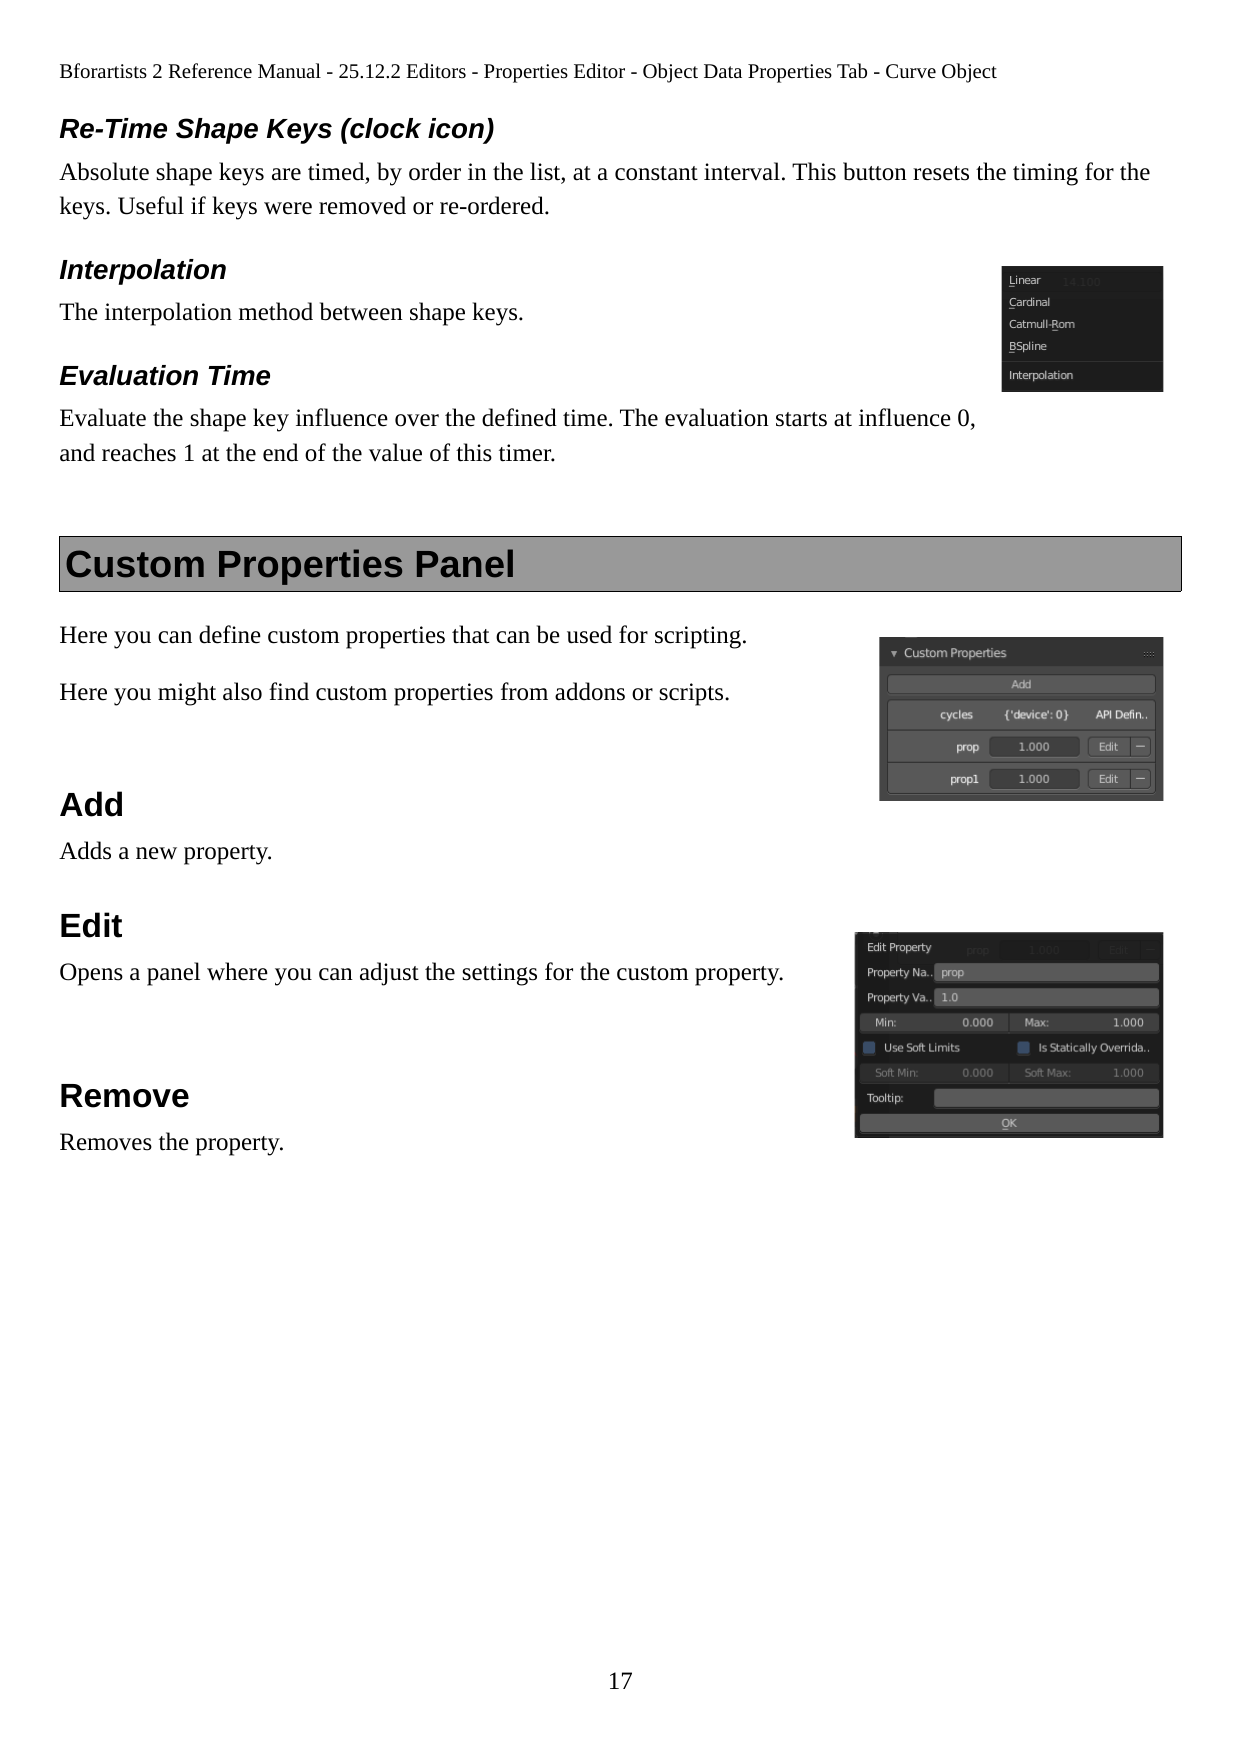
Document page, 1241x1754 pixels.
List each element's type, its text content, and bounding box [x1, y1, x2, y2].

subtitle Interpolation [59, 253, 1181, 285]
text Opens a panel where you can adjust the settings for the custom property. [59, 957, 854, 986]
subtitle [1164, 359, 1181, 391]
text Removes the property. [59, 1127, 1181, 1156]
text Evaluate the shape key influence over the defined time. The evaluation starts at influence 0, and reaches 1 at the end of the value of this timer. [59, 403, 1181, 467]
subtitle Edit [59, 906, 1181, 944]
text Absolute shape keys are timed, by order in the list, at a constant interval. This button resets the timing for the keys. Useful if keys were removed or re-ordered. [59, 157, 1181, 220]
text The interpolation method between shape keys. [59, 297, 1001, 326]
subtitle [1164, 1076, 1181, 1114]
text Adds a new property. [59, 836, 1181, 864]
table_header Custom Properties Panel [60, 537, 1181, 591]
picture [1001, 266, 1164, 392]
text Here you might also find custom properties from addons or scripts. [59, 677, 879, 706]
text Here you can define custom properties that can be used for scripting. [59, 620, 1181, 649]
subtitle Evaluation Time [59, 359, 1001, 391]
subtitle Add [59, 784, 1181, 823]
subtitle Re-Time Shape Keys (clock icon) [59, 113, 1181, 144]
picture [879, 637, 1164, 801]
picture [854, 932, 1164, 1138]
subtitle Remove [59, 1076, 854, 1114]
